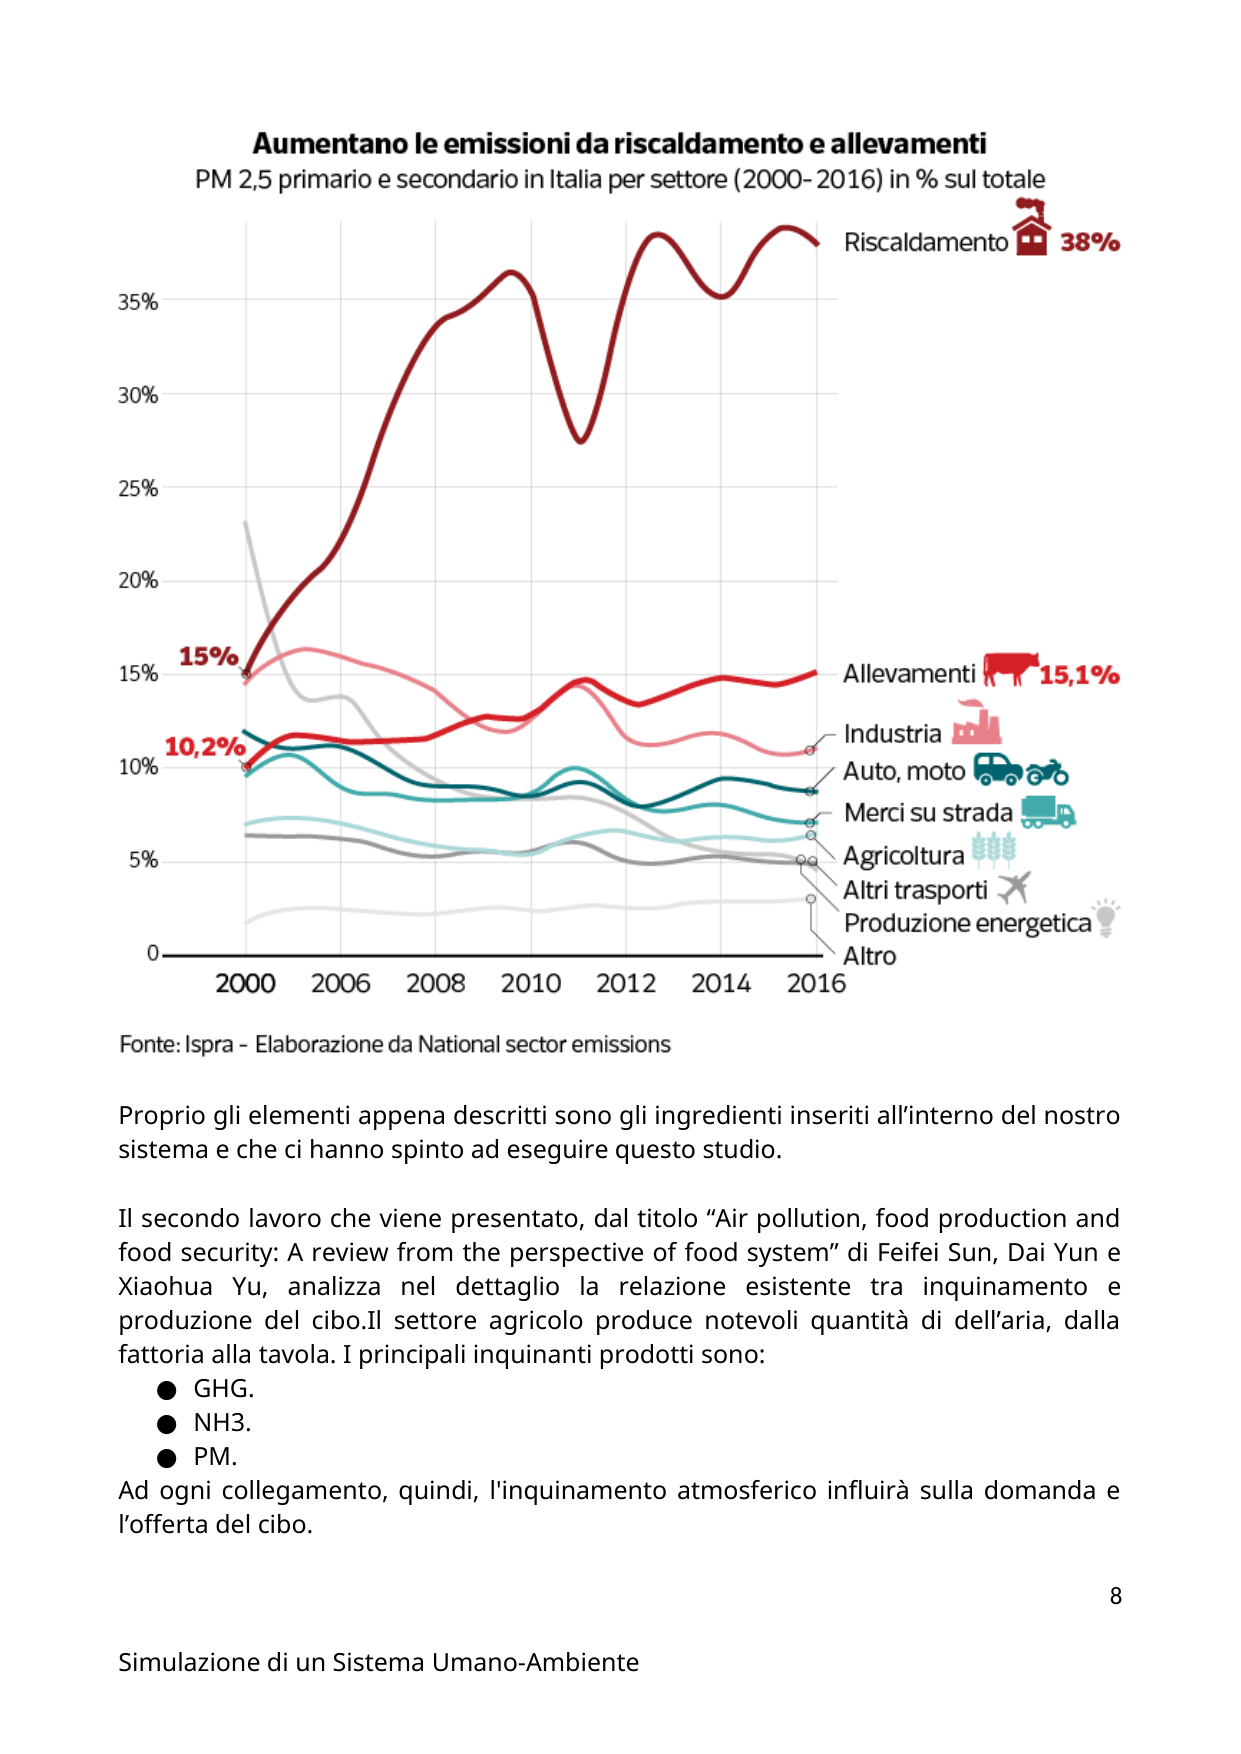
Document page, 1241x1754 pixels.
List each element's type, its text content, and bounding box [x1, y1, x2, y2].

list GHG. [156, 1371, 1122, 1404]
picture [118, 118, 1123, 1064]
text Ad ogni collegamento, quindi, l'inquinamento atmosferico influirà sulla domanda e l’offerta del cibo. [118, 1473, 1122, 1541]
text Proprio gli elementi appena descritti sono gli ingredienti inseriti all’interno del nostro sistema e che ci hanno spinto ad eseguire questo studio. [118, 1098, 1122, 1166]
list NH3. [156, 1404, 1122, 1439]
list PM. [156, 1439, 1122, 1473]
text Il secondo lavoro che viene presentato, dal titolo “Air pollution, food production and food security: A review from the perspective of food system” di Feifei Sun, Dai Yun e Xiaohua Yu, analizza nel dettaglio la relazione esistente tra inquinamento e produzione del cibo.Il settore agricolo produce notevoli quantità di dell’aria, dalla fattoria alla tavola. I principali inquinanti prodotti sono: [118, 1200, 1122, 1371]
